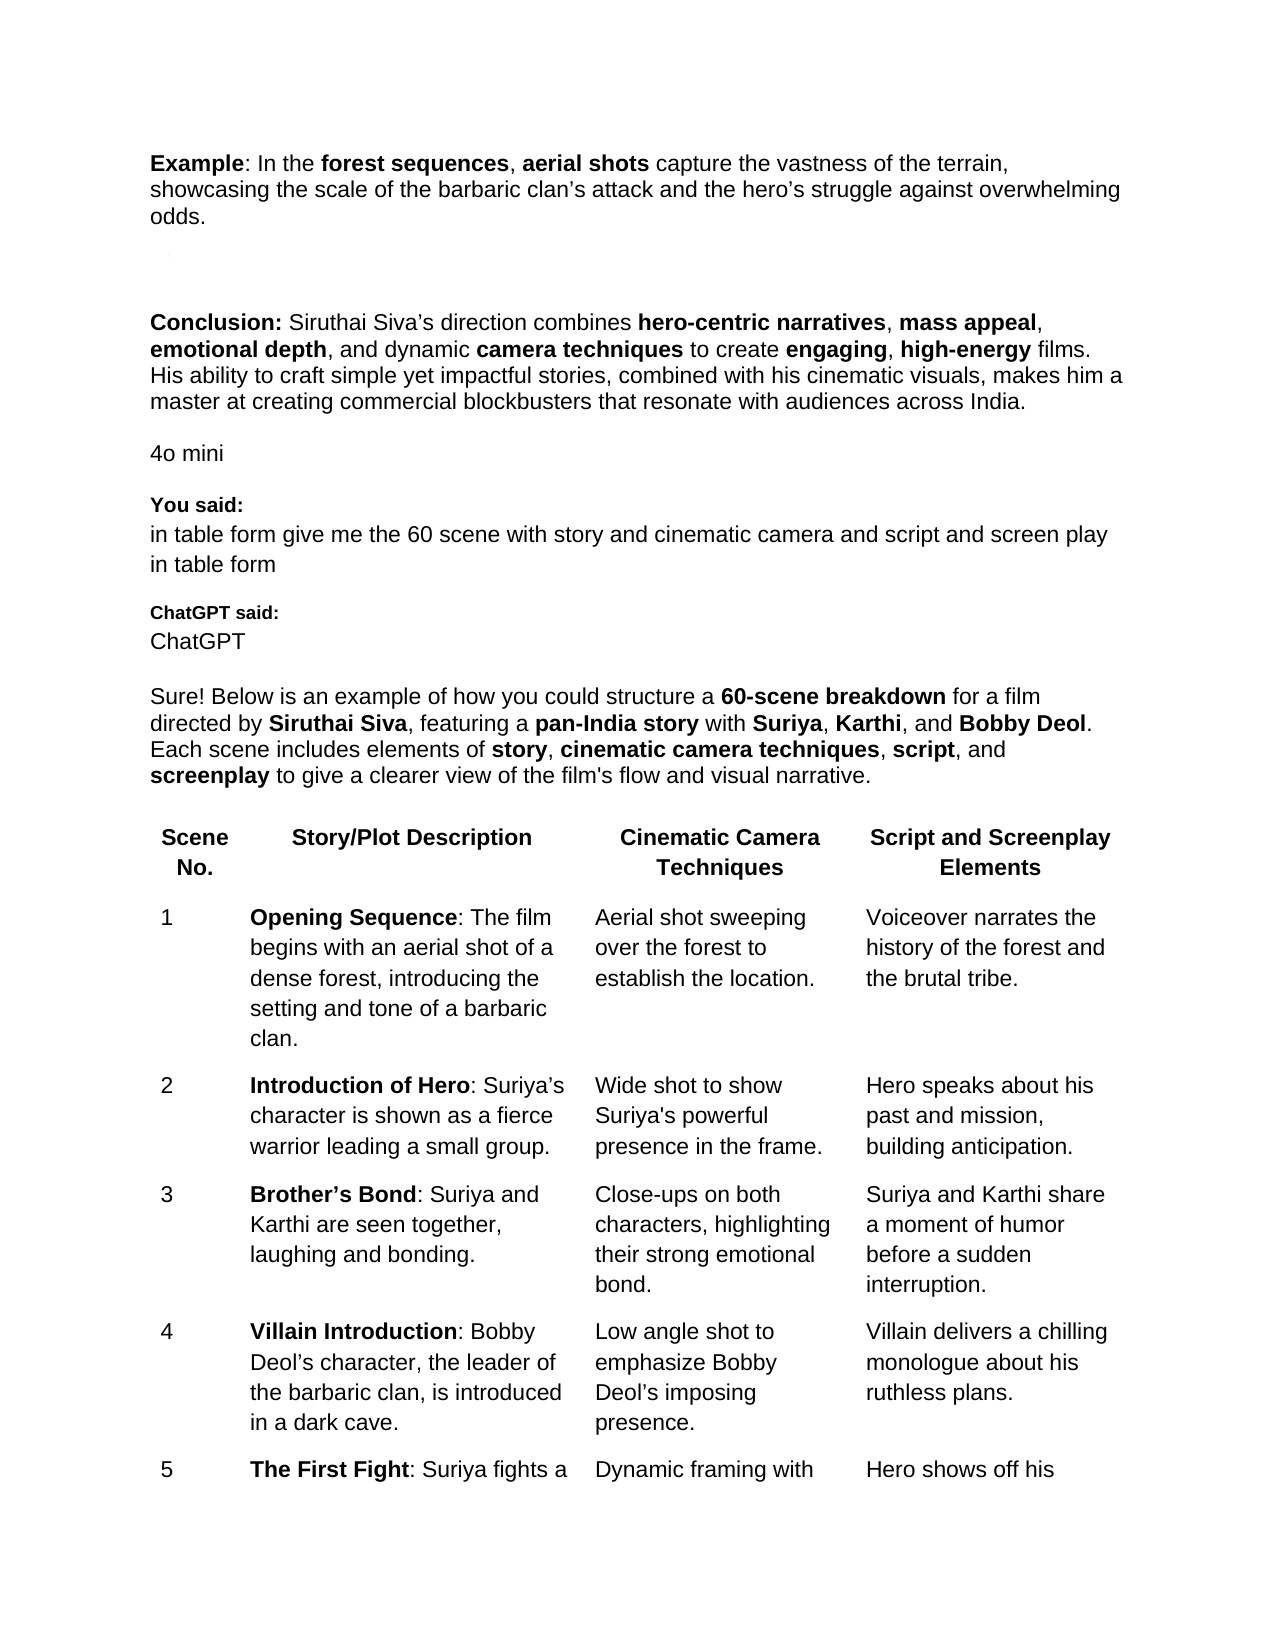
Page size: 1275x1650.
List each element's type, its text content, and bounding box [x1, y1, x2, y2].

table_cell Aerial shot sweeping over the forest to establish the location. [584, 894, 855, 1062]
table_cell Suriya and Karthi share a moment of humor before a sudden interruption. [855, 1170, 1125, 1308]
table_cell 1 [150, 894, 239, 1062]
text in table form give me the 60 scene with story and cinematic camera and script and screen play in table form [150, 521, 1125, 577]
table_cell Voiceover narrates the history of the forest and the brutal tribe. [855, 894, 1125, 1062]
table_cell Villain Introduction: Bobby Deol’s character, the leader of the barbaric clan, is introduced in a dark cave. [240, 1308, 584, 1446]
text Conclusion: Siruthai Siva’s direction combines hero-centric narratives, mass appeal, emotional depth, and dynamic camera techniques to create engaging, high-energy films. His ability to craft simple yet impactful stories, combined with his cinematic visuals, makes him a master at creating commercial blockbusters that resonate with audiences across India. [150, 309, 1125, 415]
table_cell Hero speaks about his past and mission, building anticipation. [855, 1062, 1125, 1170]
table_cell Opening Sequence: The film begins with an aerial shot of a dense forest, introducing the setting and tone of a barbaric clan. [240, 894, 584, 1062]
table_cell Low angle shot to emphasize Bobby Deol’s imposing presence. [584, 1308, 855, 1446]
table_cell 2 [150, 1062, 239, 1170]
subtitle ChatGPT said: [150, 602, 1125, 624]
table_header Story/Plot Description [240, 814, 584, 894]
table_cell Wide shot to show Suriya's powerful presence in the frame. [584, 1062, 855, 1170]
text 4o mini [150, 440, 1125, 466]
table_cell Villain delivers a chilling monologue about his ruthless plans. [855, 1308, 1125, 1446]
table_cell Introduction of Hero: Suriya’s character is shown as a fierce warrior leading a small group. [240, 1062, 584, 1170]
table_cell The First Fight: Suriya fights a [240, 1446, 584, 1500]
table_cell Hero shows off his [855, 1446, 1125, 1500]
subtitle You said: [150, 493, 1125, 517]
text Example: In the forest sequences, aerial shots capture the vastness of the terrain, showcasing the scale of the barbaric clan’s attack and the hero’s struggle against overwhelming odds. [150, 150, 1125, 229]
table_header Scene No. [150, 814, 239, 894]
table_header Cinematic Camera Techniques [584, 814, 855, 894]
text ChatGPT [150, 628, 1125, 654]
table_cell Brother’s Bond: Suriya and Karthi are seen together, laughing and bonding. [240, 1170, 584, 1308]
text Sure! Below is an example of how you could structure a 60-scene breakdown for a film directed by Siruthai Siva, featuring a pan-India story with Suriya, Karthi, and Bobby Deol. Each scene includes elements of story, cinematic camera techniques, script, and screenplay to give a clearer view of the film's flow and visual narrative. [150, 683, 1125, 788]
table_cell 3 [150, 1170, 239, 1308]
table_cell 5 [150, 1446, 239, 1500]
table_cell Close-ups on both characters, highlighting their strong emotional bond. [584, 1170, 855, 1308]
table_header Script and Screenplay Elements [855, 814, 1125, 894]
table_cell Dynamic framing with [584, 1446, 855, 1500]
table_cell 4 [150, 1308, 239, 1446]
